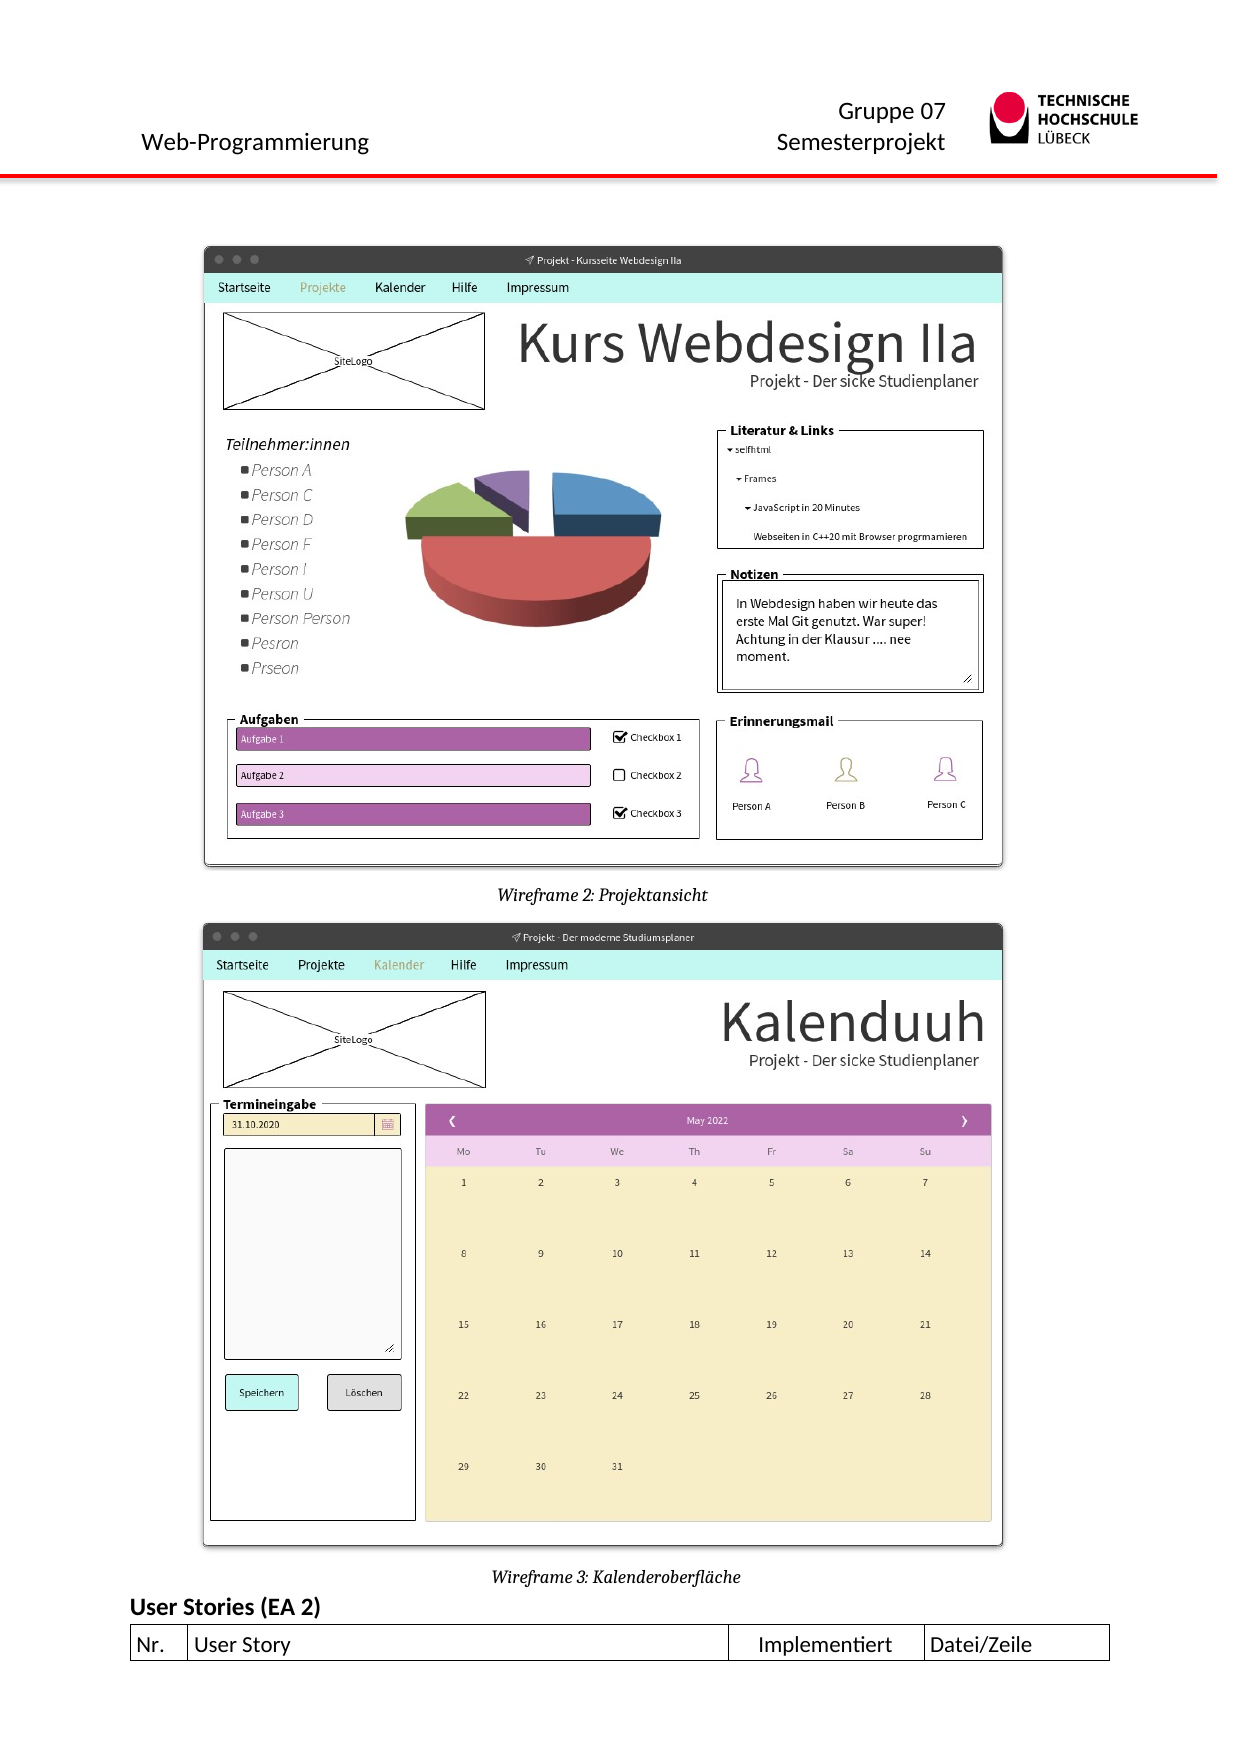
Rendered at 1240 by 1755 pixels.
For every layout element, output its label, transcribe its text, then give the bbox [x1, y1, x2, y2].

table_header User Story [188, 1625, 728, 1660]
subtitle User Stories (EA 2) [129, 1591, 1108, 1622]
table_header Implementiert [729, 1625, 924, 1660]
table_header Datei/Zeile [925, 1625, 1109, 1660]
text Wireframe 2: Projektansicht [130, 878, 714, 907]
table_header Nr. [131, 1625, 187, 1660]
text Wireframe 3: Kalenderoberfläche [130, 1559, 1108, 1589]
